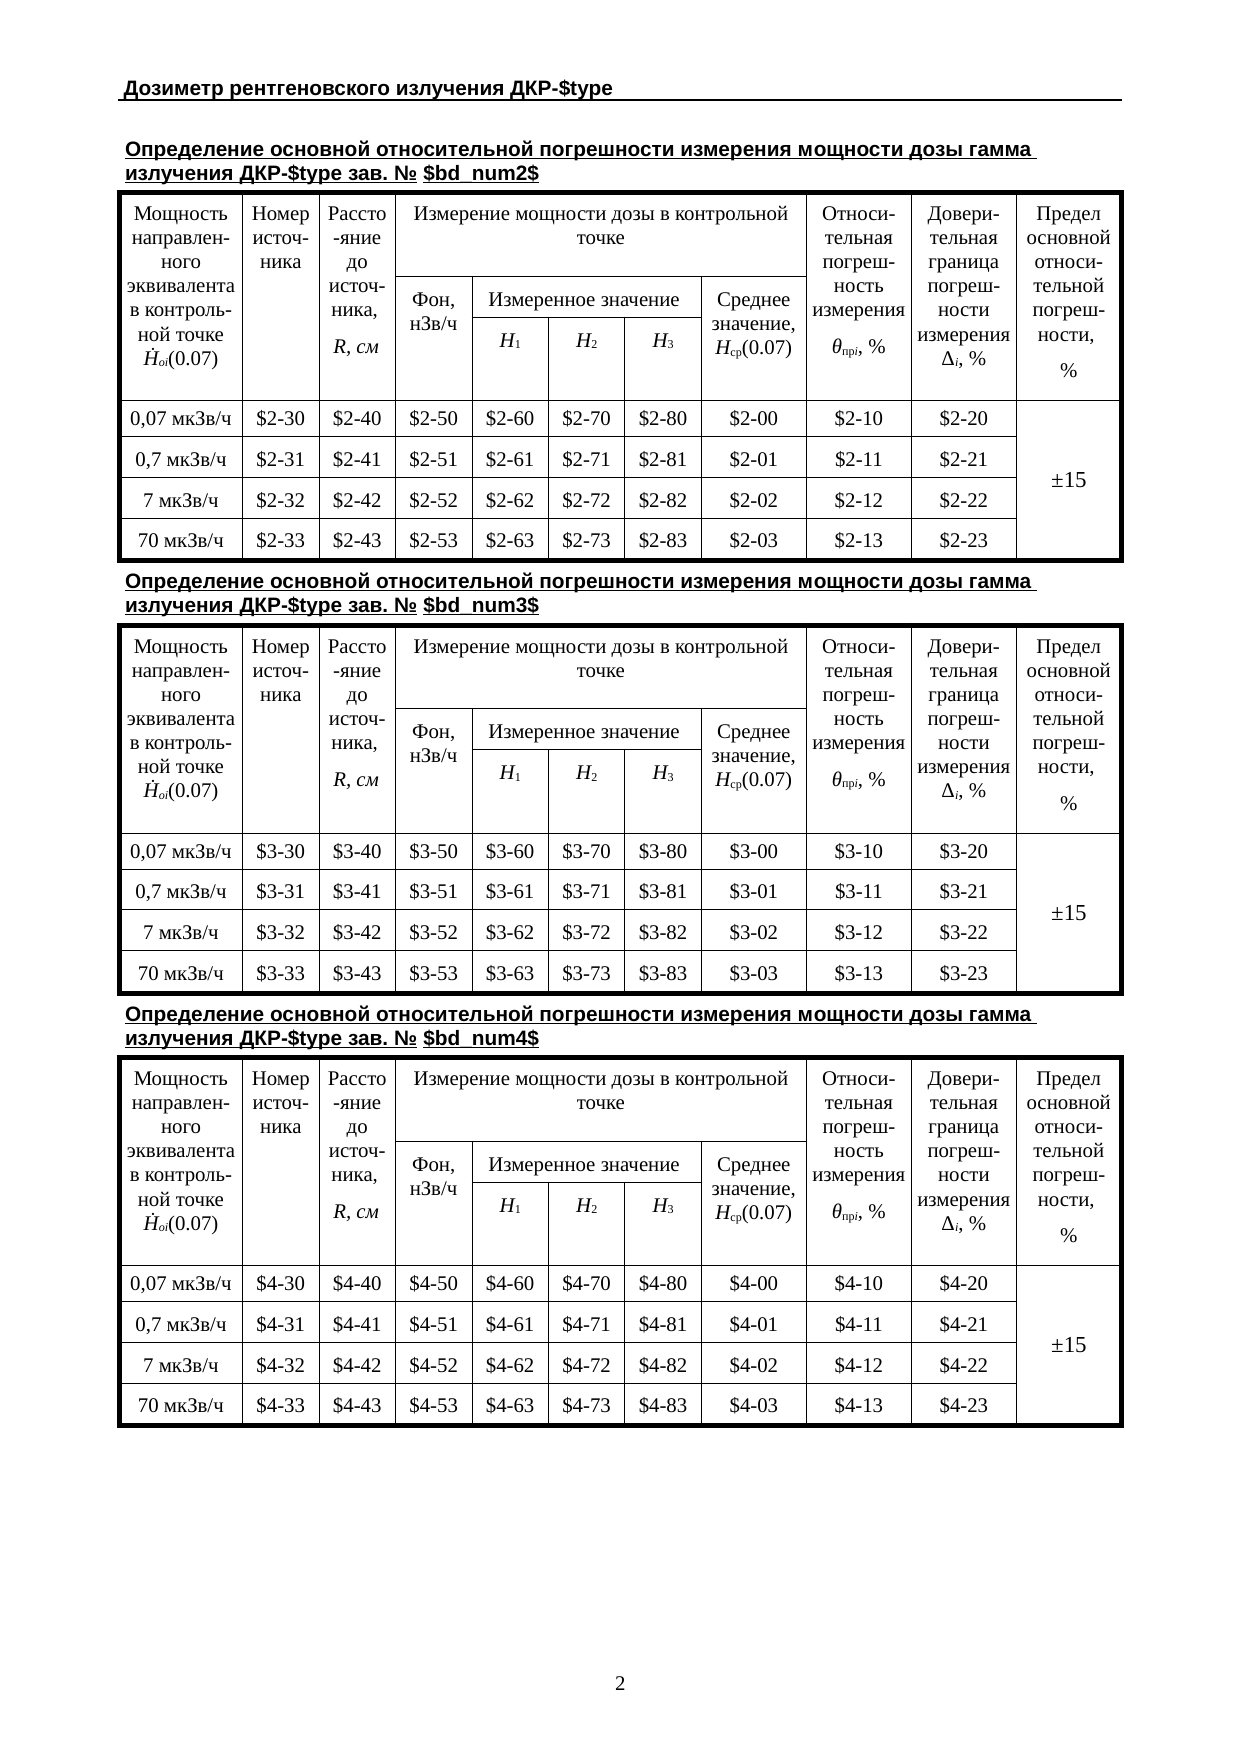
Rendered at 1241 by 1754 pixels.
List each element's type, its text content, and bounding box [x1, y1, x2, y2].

table_cell $3-42 [320, 910, 395, 950]
table_cell $2-23 [912, 519, 1016, 558]
table_cell $3-23 [912, 951, 1016, 991]
table_cell $4-31 [243, 1302, 319, 1342]
table_cell $2-52 [396, 478, 472, 517]
table_cell $2-61 [473, 437, 548, 477]
table_cell $4-41 [320, 1302, 395, 1342]
table_cell $2-11 [807, 437, 911, 477]
table_cell $3-43 [320, 951, 395, 991]
table_cell $2-62 [473, 478, 548, 517]
table_cell Предел основной относи-тельной погреш-ности, % [1017, 195, 1119, 400]
table_cell $4-11 [807, 1302, 911, 1342]
table_cell $3-63 [473, 951, 548, 991]
table_cell Относи-тельная погреш-ность измерения θпрi, % [807, 195, 911, 400]
table_cell Измерение мощности дозы в контрольной точке [396, 195, 806, 276]
table_cell $3-11 [807, 870, 911, 909]
table_cell $2-30 [243, 401, 319, 436]
table_cell 7 мкЗв/ч [122, 478, 242, 517]
table_cell Довери-тельная граница погреш-ности измерения Δi, % [912, 195, 1016, 400]
table_cell $2-02 [702, 478, 806, 517]
table_cell $3-73 [549, 951, 624, 991]
table_cell $4-00 [702, 1266, 806, 1301]
table_cell $3-52 [396, 910, 472, 950]
table_cell ±15 [1017, 834, 1119, 991]
table_cell ±15 [1017, 1266, 1119, 1423]
table_cell Предел основной относи-тельной погреш-ности, % [1017, 628, 1119, 833]
table_cell $4-51 [396, 1302, 472, 1342]
table_cell Среднее значение, Hср(0.07) [702, 709, 806, 833]
table_cell $4-63 [473, 1384, 548, 1423]
table_cell $3-22 [912, 910, 1016, 950]
table_cell $3-03 [702, 951, 806, 991]
table_cell $3-20 [912, 834, 1016, 868]
table_cell $4-82 [625, 1343, 701, 1382]
table_cell Предел основной относи-тельной погреш-ности, % [1017, 1060, 1119, 1265]
table_cell $2-42 [320, 478, 395, 517]
table_cell $4-30 [243, 1266, 319, 1301]
table_cell Измеренное значение [473, 709, 701, 749]
table_cell Фон, нЗв/ч [396, 1142, 472, 1265]
table_cell $4-83 [625, 1384, 701, 1423]
table_cell $4-33 [243, 1384, 319, 1423]
table_cell Рассто-яние до источ-ника, R, см [320, 195, 395, 400]
table_cell 0,7 мкЗв/ч [122, 870, 242, 909]
table_cell $2-13 [807, 519, 911, 558]
table_cell H1 [473, 750, 548, 833]
table_cell $4-32 [243, 1343, 319, 1382]
table_cell $3-40 [320, 834, 395, 868]
table_cell $2-82 [625, 478, 701, 517]
table_cell $3-50 [396, 834, 472, 868]
table_cell $3-12 [807, 910, 911, 950]
table_cell $3-80 [625, 834, 701, 868]
table_cell H1 [473, 318, 548, 400]
table_cell $3-82 [625, 910, 701, 950]
table_cell $2-12 [807, 478, 911, 517]
table_cell $4-12 [807, 1343, 911, 1382]
table_cell $3-60 [473, 834, 548, 868]
table_cell $4-60 [473, 1266, 548, 1301]
table_cell Фон, нЗв/ч [396, 709, 472, 833]
table_cell $2-21 [912, 437, 1016, 477]
table_header Определение основной относительной погрешности измерения мощности дозы гамма излучения ДКР-$type зав. № $bd_num4$ [119, 996, 1121, 1055]
table_cell $4-20 [912, 1266, 1016, 1301]
table_cell $2-83 [625, 519, 701, 558]
table_cell $3-02 [702, 910, 806, 950]
table_cell $4-71 [549, 1302, 624, 1342]
table_cell $3-72 [549, 910, 624, 950]
table_cell $4-42 [320, 1343, 395, 1382]
table_cell $4-40 [320, 1266, 395, 1301]
table_cell $4-43 [320, 1384, 395, 1423]
table_cell ±15 [1017, 401, 1119, 558]
table_cell Среднее значение, Hср(0.07) [702, 1142, 806, 1265]
table_header Определение основной относительной погрешности измерения мощности дозы гамма излучения ДКР-$type зав. № $bd_num2$ [119, 131, 1121, 190]
table_cell Довери-тельная граница погреш-ности измерения Δi, % [912, 628, 1016, 833]
table_cell $2-40 [320, 401, 395, 436]
table_cell $4-50 [396, 1266, 472, 1301]
table_cell $3-31 [243, 870, 319, 909]
table_cell Номер источ-ника [243, 628, 319, 833]
table_cell $3-61 [473, 870, 548, 909]
table_cell $3-13 [807, 951, 911, 991]
table_cell $2-53 [396, 519, 472, 558]
table_cell 70 мкЗв/ч [122, 951, 242, 991]
table_cell $4-10 [807, 1266, 911, 1301]
table_cell $4-61 [473, 1302, 548, 1342]
table_cell $3-83 [625, 951, 701, 991]
table_cell 70 мкЗв/ч [122, 519, 242, 558]
table_cell Номер источ-ника [243, 1060, 319, 1265]
table_cell H2 [549, 1183, 624, 1265]
table_cell $4-01 [702, 1302, 806, 1342]
table_cell $3-32 [243, 910, 319, 950]
table_cell $3-10 [807, 834, 911, 868]
table_cell $2-51 [396, 437, 472, 477]
table_cell $2-10 [807, 401, 911, 436]
table_cell H3 [625, 1183, 701, 1265]
table_cell 0,07 мкЗв/ч [122, 1266, 242, 1301]
table_cell Мощность направлен-ного эквивалента в контроль-ной точке Ḣoi(0.07) [122, 195, 242, 400]
table_cell $4-52 [396, 1343, 472, 1382]
table_cell Относи-тельная погреш-ность измерения θпрi, % [807, 628, 911, 833]
table_cell $3-33 [243, 951, 319, 991]
table_cell $4-72 [549, 1343, 624, 1382]
table_cell Фон, нЗв/ч [396, 277, 472, 400]
table_cell $2-00 [702, 401, 806, 436]
table_cell H1 [473, 1183, 548, 1265]
table_cell 0,07 мкЗв/ч [122, 401, 242, 436]
table_cell Мощность направлен-ного эквивалента в контроль-ной точке Ḣoi(0.07) [122, 1060, 242, 1265]
table_cell $2-43 [320, 519, 395, 558]
table_cell $2-71 [549, 437, 624, 477]
table_cell $3-41 [320, 870, 395, 909]
table_cell $2-70 [549, 401, 624, 436]
table_cell $2-22 [912, 478, 1016, 517]
table_cell Номер источ-ника [243, 195, 319, 400]
table_cell $2-60 [473, 401, 548, 436]
table_cell Измерение мощности дозы в контрольной точке [396, 628, 806, 708]
table_cell H2 [549, 318, 624, 400]
table_cell Измеренное значение [473, 277, 701, 317]
table_cell $3-01 [702, 870, 806, 909]
table_cell 7 мкЗв/ч [122, 910, 242, 950]
table_cell $3-62 [473, 910, 548, 950]
table_cell $2-41 [320, 437, 395, 477]
table_cell H3 [625, 318, 701, 400]
table_cell Измерение мощности дозы в контрольной точке [396, 1060, 806, 1141]
table_cell $2-33 [243, 519, 319, 558]
table_cell $2-20 [912, 401, 1016, 436]
table_cell $3-71 [549, 870, 624, 909]
table_cell $4-13 [807, 1384, 911, 1423]
table_cell $4-23 [912, 1384, 1016, 1423]
table_cell Рассто-яние до источ-ника, R, см [320, 1060, 395, 1265]
table_cell $3-30 [243, 834, 319, 868]
table_cell $4-02 [702, 1343, 806, 1382]
table_cell H3 [625, 750, 701, 833]
table_cell $2-03 [702, 519, 806, 558]
table_cell $4-62 [473, 1343, 548, 1382]
table_cell $3-53 [396, 951, 472, 991]
table_cell $2-63 [473, 519, 548, 558]
table_cell $4-81 [625, 1302, 701, 1342]
table_cell 0,07 мкЗв/ч [122, 834, 242, 868]
table_cell $3-81 [625, 870, 701, 909]
table_cell $2-72 [549, 478, 624, 517]
table_cell $4-70 [549, 1266, 624, 1301]
table_cell $4-80 [625, 1266, 701, 1301]
table_cell $2-01 [702, 437, 806, 477]
table_cell Среднее значение, Hср(0.07) [702, 277, 806, 400]
table_cell $3-00 [702, 834, 806, 868]
table_cell $2-81 [625, 437, 701, 477]
table_cell $4-03 [702, 1384, 806, 1423]
table_cell H2 [549, 750, 624, 833]
table_cell 7 мкЗв/ч [122, 1343, 242, 1382]
table_cell $2-73 [549, 519, 624, 558]
table_cell $4-22 [912, 1343, 1016, 1382]
table_cell $4-73 [549, 1384, 624, 1423]
table_cell $2-32 [243, 478, 319, 517]
table_cell Измеренное значение [473, 1142, 701, 1182]
table_cell $3-70 [549, 834, 624, 868]
table_cell Мощность направлен-ного эквивалента в контроль-ной точке Ḣoi(0.07) [122, 628, 242, 833]
table_cell Довери-тельная граница погреш-ности измерения Δi, % [912, 1060, 1016, 1265]
table_cell $2-50 [396, 401, 472, 436]
table_cell $4-21 [912, 1302, 1016, 1342]
table_cell $3-21 [912, 870, 1016, 909]
table_cell 0,7 мкЗв/ч [122, 1302, 242, 1342]
table_cell $3-51 [396, 870, 472, 909]
table_header Определение основной относительной погрешности измерения мощности дозы гамма излучения ДКР-$type зав. № $bd_num3$ [119, 563, 1121, 623]
table_cell 70 мкЗв/ч [122, 1384, 242, 1423]
table_cell $2-31 [243, 437, 319, 477]
table_cell $2-80 [625, 401, 701, 436]
table_cell Рассто-яние до источ-ника, R, см [320, 628, 395, 833]
table_cell 0,7 мкЗв/ч [122, 437, 242, 477]
table_cell $4-53 [396, 1384, 472, 1423]
table_cell Относи-тельная погреш-ность измерения θпрi, % [807, 1060, 911, 1265]
